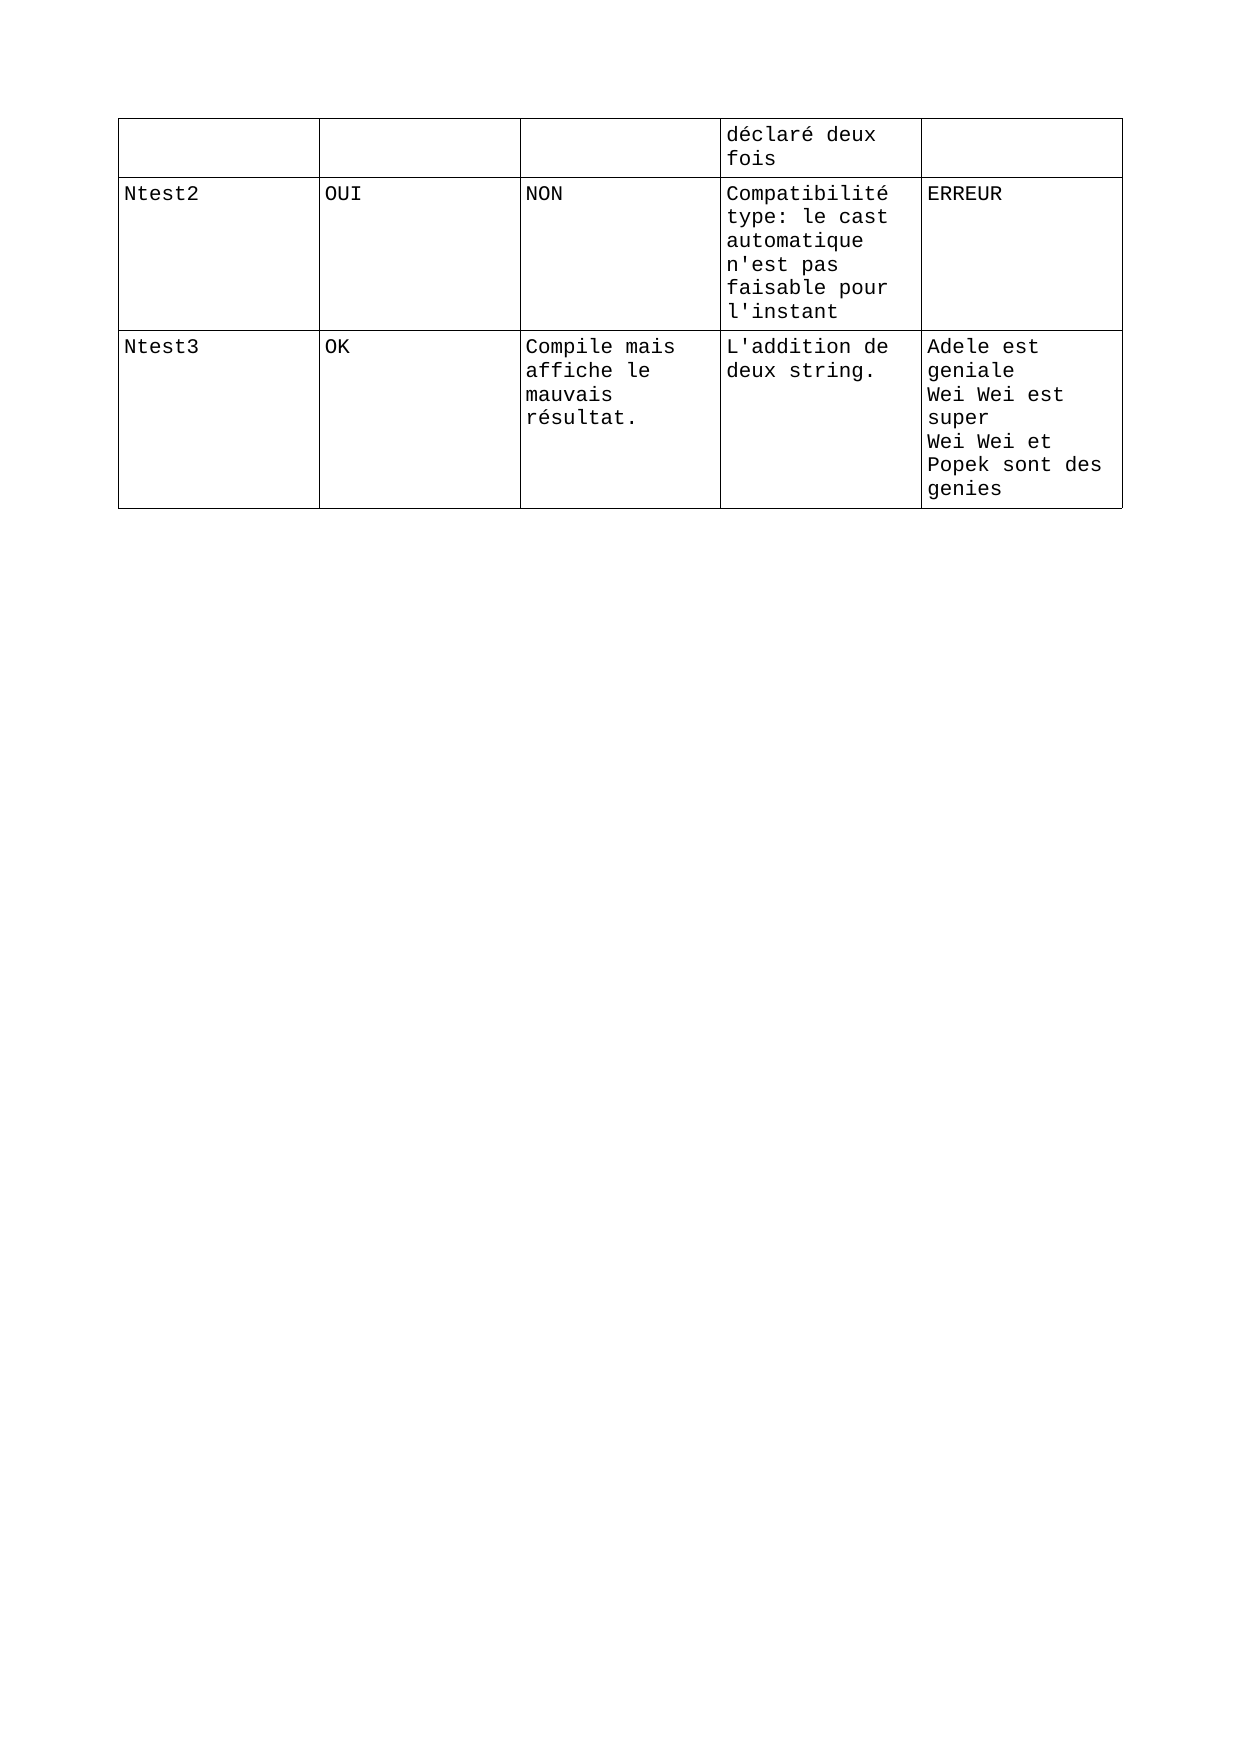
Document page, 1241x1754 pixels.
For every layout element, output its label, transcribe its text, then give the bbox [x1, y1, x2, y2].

table_cell ERREUR [922, 178, 1122, 330]
table_cell [922, 119, 1122, 177]
table_cell [521, 119, 720, 177]
table_cell Ntest3 [119, 331, 319, 507]
table_cell OUI [320, 178, 520, 330]
table_cell Compile mais affiche le mauvais résultat. [521, 331, 720, 507]
table_cell déclaré deux fois [721, 119, 921, 177]
table_cell [320, 119, 520, 177]
table_cell [119, 119, 319, 177]
table_cell L'addition de deux string. [721, 331, 921, 507]
table_cell Adele est geniale Wei Wei est super Wei Wei et Popek sont des genies [922, 331, 1122, 507]
table_cell Compatibilité type: le cast automatique n'est pas faisable pour l'instant [721, 178, 921, 330]
table_cell OK [320, 331, 520, 507]
table_cell Ntest2 [119, 178, 319, 330]
table_cell NON [521, 178, 720, 330]
